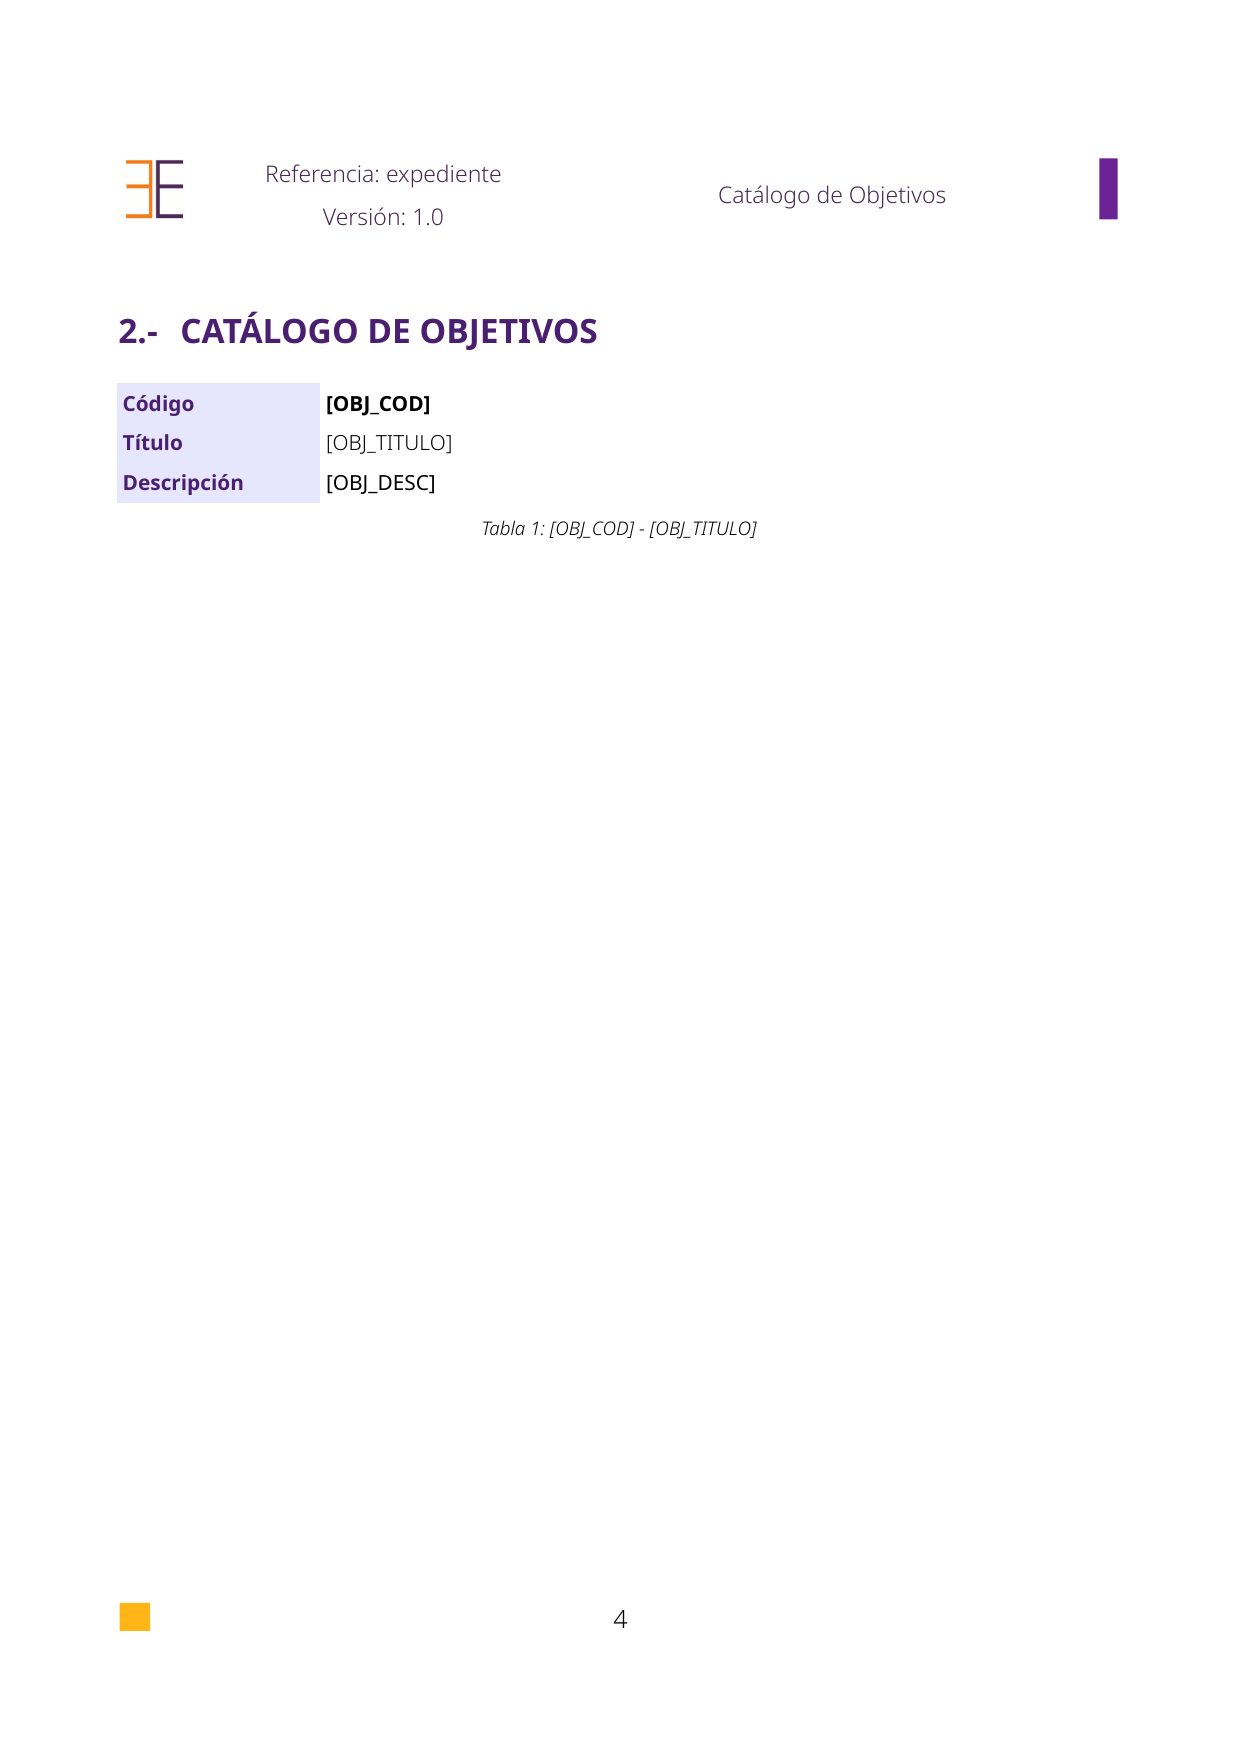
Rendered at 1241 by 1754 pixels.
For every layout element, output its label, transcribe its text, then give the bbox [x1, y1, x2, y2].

table_cell [OBJ_DESC] [320, 463, 1081, 503]
table_cell Descripción [117, 463, 320, 503]
subtitle Catálogo de Objetivos [118, 307, 1122, 353]
table_cell Título [117, 423, 320, 463]
table_header Código [117, 383, 320, 423]
picture [125, 159, 184, 219]
table_cell [OBJ_TITULO] [320, 423, 1081, 463]
text Tabla 1: [OBJ_COD] - [OBJ_TITULO] [118, 515, 1122, 541]
table_header [OBJ_COD] [320, 383, 1081, 423]
